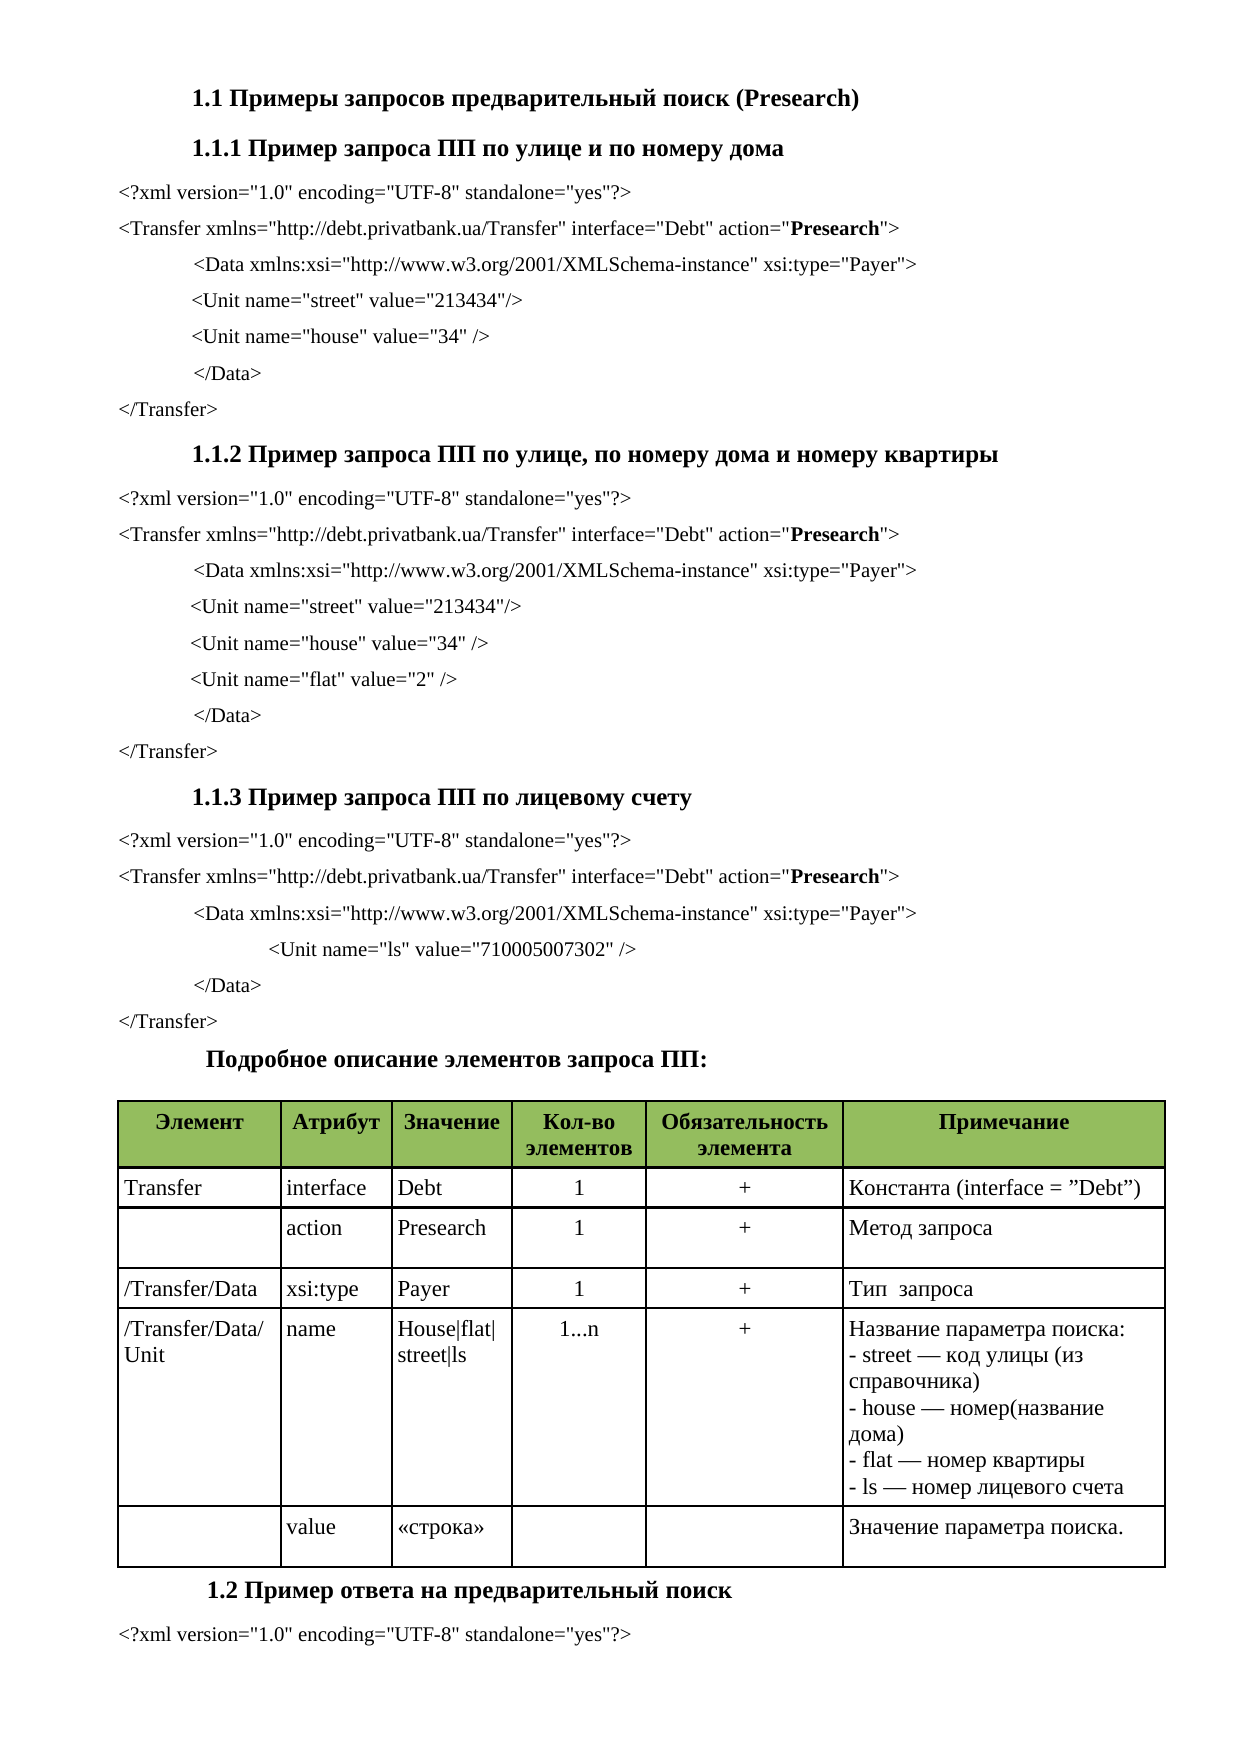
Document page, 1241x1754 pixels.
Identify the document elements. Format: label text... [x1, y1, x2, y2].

text 1.1.2 Пример запроса ПП по улице, по номеру дома и номеру квартиры [192, 439, 1162, 468]
table_header Значение [393, 1102, 511, 1166]
table_header Кол-во элементов [513, 1102, 645, 1166]
text <?xml version="1.0" encoding="UTF-8" standalone="yes"?> [118, 1622, 1165, 1646]
table_cell /Transfer/Data/ Unit [119, 1309, 280, 1505]
table_cell value [282, 1507, 391, 1566]
text <?xml version="1.0" encoding="UTF-8" standalone="yes"?> [118, 180, 1165, 204]
table_cell xsi:type [282, 1269, 391, 1307]
table_cell 1 [513, 1169, 645, 1206]
table_cell Константа (interface = ”Debt”) [844, 1169, 1164, 1206]
text <Transfer xmlns="http://debt.privatbank.ua/Transfer" interface="Debt" action="Presearch"> [118, 864, 1165, 888]
table_cell Debt [393, 1169, 511, 1206]
text <Unit name="house" value="34" /> [118, 324, 1165, 348]
subtitle 1.1 Примеры запросов предварительный поиск (Presearch) [117, 83, 1165, 112]
table_cell + [647, 1269, 842, 1307]
text <Unit name="street" value="213434"/> [118, 594, 1165, 618]
table_cell name [282, 1309, 391, 1505]
text </Data> [118, 972, 1165, 997]
text <Unit name="house" value="34" /> [118, 630, 1165, 654]
subtitle 1.2 Пример ответа на предварительный поиск [117, 1575, 1165, 1604]
text 1.1.3 Пример запроса ПП по лицевому счету [192, 782, 1165, 810]
table_cell Название параметра поиска: - street — код улицы (из справочника) - house — номер(название дома) - flat — номер квартиры - ls — номер лицевого счета [844, 1309, 1164, 1505]
text <Transfer xmlns="http://debt.privatbank.ua/Transfer" interface="Debt" action="Presearch"> [118, 216, 1165, 240]
text <Transfer xmlns="http://debt.privatbank.ua/Transfer" interface="Debt" action="Presearch"> [118, 522, 1165, 546]
table_header Обязательность элемента [647, 1102, 842, 1166]
table_cell + [647, 1209, 842, 1267]
table_cell «строка» [393, 1507, 511, 1566]
text <Data xmlns:xsi="http://www.w3.org/2001/XMLSchema-instance" xsi:type="Payer"> [118, 558, 1165, 582]
table_cell Presearch [393, 1209, 511, 1267]
table_cell [513, 1507, 645, 1566]
text </Data> [118, 360, 1165, 384]
text <Unit name="ls" value="710005007302" /> [118, 936, 1165, 961]
text <Unit name="street" value="213434"/> [118, 288, 1165, 312]
text Подробное описание элементов запроса ПП: [118, 1044, 1165, 1073]
table_cell 1 [513, 1209, 645, 1267]
table_header Атрибут [282, 1102, 391, 1166]
text </Transfer> [118, 396, 1165, 421]
table_cell Значение параметра поиска. [844, 1507, 1164, 1566]
table_cell 1 [513, 1269, 645, 1307]
text <?xml version="1.0" encoding="UTF-8" standalone="yes"?> [118, 486, 1165, 510]
text <Data xmlns:xsi="http://www.w3.org/2001/XMLSchema-instance" xsi:type="Payer"> [118, 252, 1165, 276]
table_cell Payer [393, 1269, 511, 1307]
table_cell [119, 1209, 280, 1267]
table_cell [647, 1507, 842, 1566]
table_cell interface [282, 1169, 391, 1206]
table_cell action [282, 1209, 391, 1267]
text </Transfer> [118, 1008, 1165, 1033]
table_header Примечание [844, 1102, 1164, 1166]
table_cell /Transfer/Data [119, 1269, 280, 1307]
table_cell House|flat|street|ls [393, 1309, 511, 1505]
text <Unit name="flat" value="2" /> [118, 666, 1165, 691]
text <?xml version="1.0" encoding="UTF-8" standalone="yes"?> [118, 828, 1165, 852]
table_header Элемент [119, 1102, 280, 1166]
table_cell + [647, 1309, 842, 1505]
table_cell Метод запроса [844, 1209, 1164, 1267]
table_cell 1...n [513, 1309, 645, 1505]
text </Transfer> [118, 738, 1165, 763]
subtitle 1.1.1 Пример запроса ПП по улице и по номеру дома [114, 133, 1165, 162]
table_cell + [647, 1169, 842, 1206]
text <Data xmlns:xsi="http://www.w3.org/2001/XMLSchema-instance" xsi:type="Payer"> [118, 900, 1165, 924]
table_cell [119, 1507, 280, 1566]
text </Data> [118, 702, 1165, 727]
table_cell Transfer [119, 1169, 280, 1206]
table_cell Тип запроса [844, 1269, 1164, 1307]
